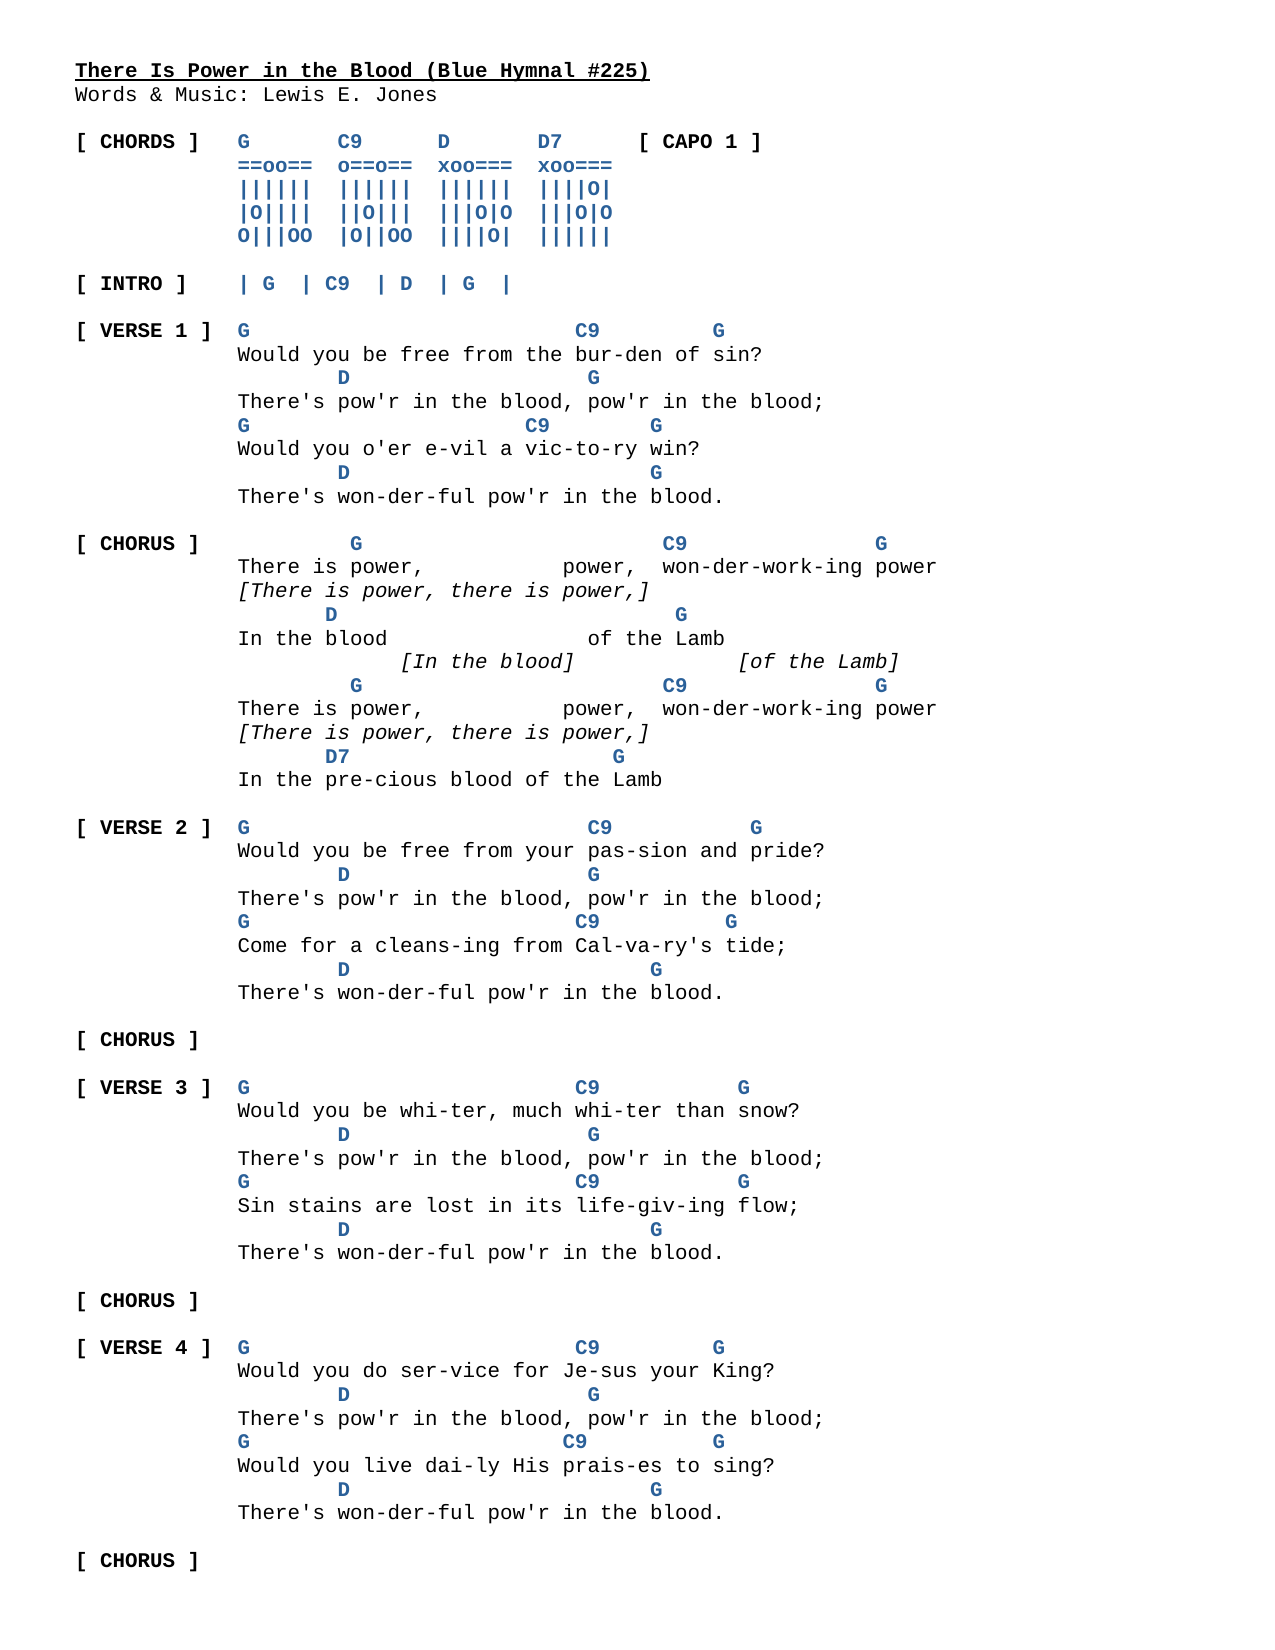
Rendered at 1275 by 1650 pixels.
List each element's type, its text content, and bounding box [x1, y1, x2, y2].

text Would you live dai-ly His prais-es to sing? [75, 1455, 1200, 1479]
text There's pow'r in the blood, pow'r in the blood; [75, 888, 1200, 911]
text [ VERSE 3 ] G C9 G [75, 1077, 1200, 1100]
text G C9 G [75, 1431, 1200, 1455]
text D G [75, 367, 1200, 391]
text [ CHORUS ] G C9 G [75, 533, 1200, 557]
text In the pre-cious blood of the Lamb [75, 769, 1200, 793]
text There's pow'r in the blood, pow'r in the blood; [75, 391, 1200, 415]
text [ INTRO ] | G | C9 | D | G | [75, 273, 1200, 296]
text D G [75, 864, 1200, 888]
text [ CHORUS ] [75, 1029, 1200, 1053]
text |||||| |||||| |||||| ||||O| [75, 178, 1200, 202]
text [In the blood] [of the Lamb] [75, 651, 1200, 675]
text There's won-der-ful pow'r in the blood. [75, 982, 1200, 1006]
text D G [75, 1124, 1200, 1148]
text D7 G [75, 746, 1200, 769]
text G C9 G [75, 415, 1200, 438]
text G C9 G [75, 675, 1200, 698]
text [ VERSE 1 ] G C9 G [75, 320, 1200, 344]
text [There is power, there is power,] [75, 722, 1200, 746]
text Would you be free from the bur-den of sin? [75, 344, 1200, 367]
text D G [75, 1479, 1200, 1502]
text Would you be free from your pas-sion and pride? [75, 840, 1200, 864]
text D G [75, 1384, 1200, 1408]
text There's won-der-ful pow'r in the blood. [75, 1242, 1200, 1266]
text D G [75, 462, 1200, 486]
text D G [75, 604, 1200, 627]
text [ VERSE 2 ] G C9 G [75, 817, 1200, 840]
text There is power, power, won-der-work-ing power [75, 557, 1200, 580]
text D G [75, 1219, 1200, 1242]
text There's pow'r in the blood, pow'r in the blood; [75, 1408, 1200, 1431]
text [ CHORUS ] [75, 1550, 1200, 1573]
text Would you o'er e-vil a vic-to-ry win? [75, 438, 1200, 462]
text [There is power, there is power,] [75, 580, 1200, 604]
text There's pow'r in the blood, pow'r in the blood; [75, 1148, 1200, 1171]
text [ CHORUS ] [75, 1289, 1200, 1313]
text Sin stains are lost in its life-giv-ing flow; [75, 1195, 1200, 1219]
text [ VERSE 4 ] G C9 G [75, 1337, 1200, 1361]
text G C9 G [75, 1171, 1200, 1195]
text |O|||| ||O||| |||O|O |||O|O [75, 202, 1200, 226]
text Come for a cleans-ing from Cal-va-ry's tide; [75, 935, 1200, 958]
text Would you do ser-vice for Je-sus your King? [75, 1361, 1200, 1384]
text G C9 G [75, 911, 1200, 935]
text ==oo== o==o== xoo=== xoo=== [75, 154, 1200, 178]
text There's won-der-ful pow'r in the blood. [75, 486, 1200, 509]
text [ CHORDS ] G C9 D D7 [ CAPO 1 ] [75, 131, 1200, 154]
text In the blood of the Lamb [75, 627, 1200, 651]
text There Is Power in the Blood (Blue Hymnal #225) [75, 60, 1200, 84]
text Words & Music: Lewis E. Jones [75, 84, 1200, 107]
text Would you be whi-ter, much whi-ter than snow? [75, 1100, 1200, 1124]
text There's won-der-ful pow'r in the blood. [75, 1502, 1200, 1526]
text D G [75, 958, 1200, 982]
text O|||OO |O||OO ||||O| |||||| [75, 226, 1200, 249]
text There is power, power, won-der-work-ing power [75, 698, 1200, 722]
